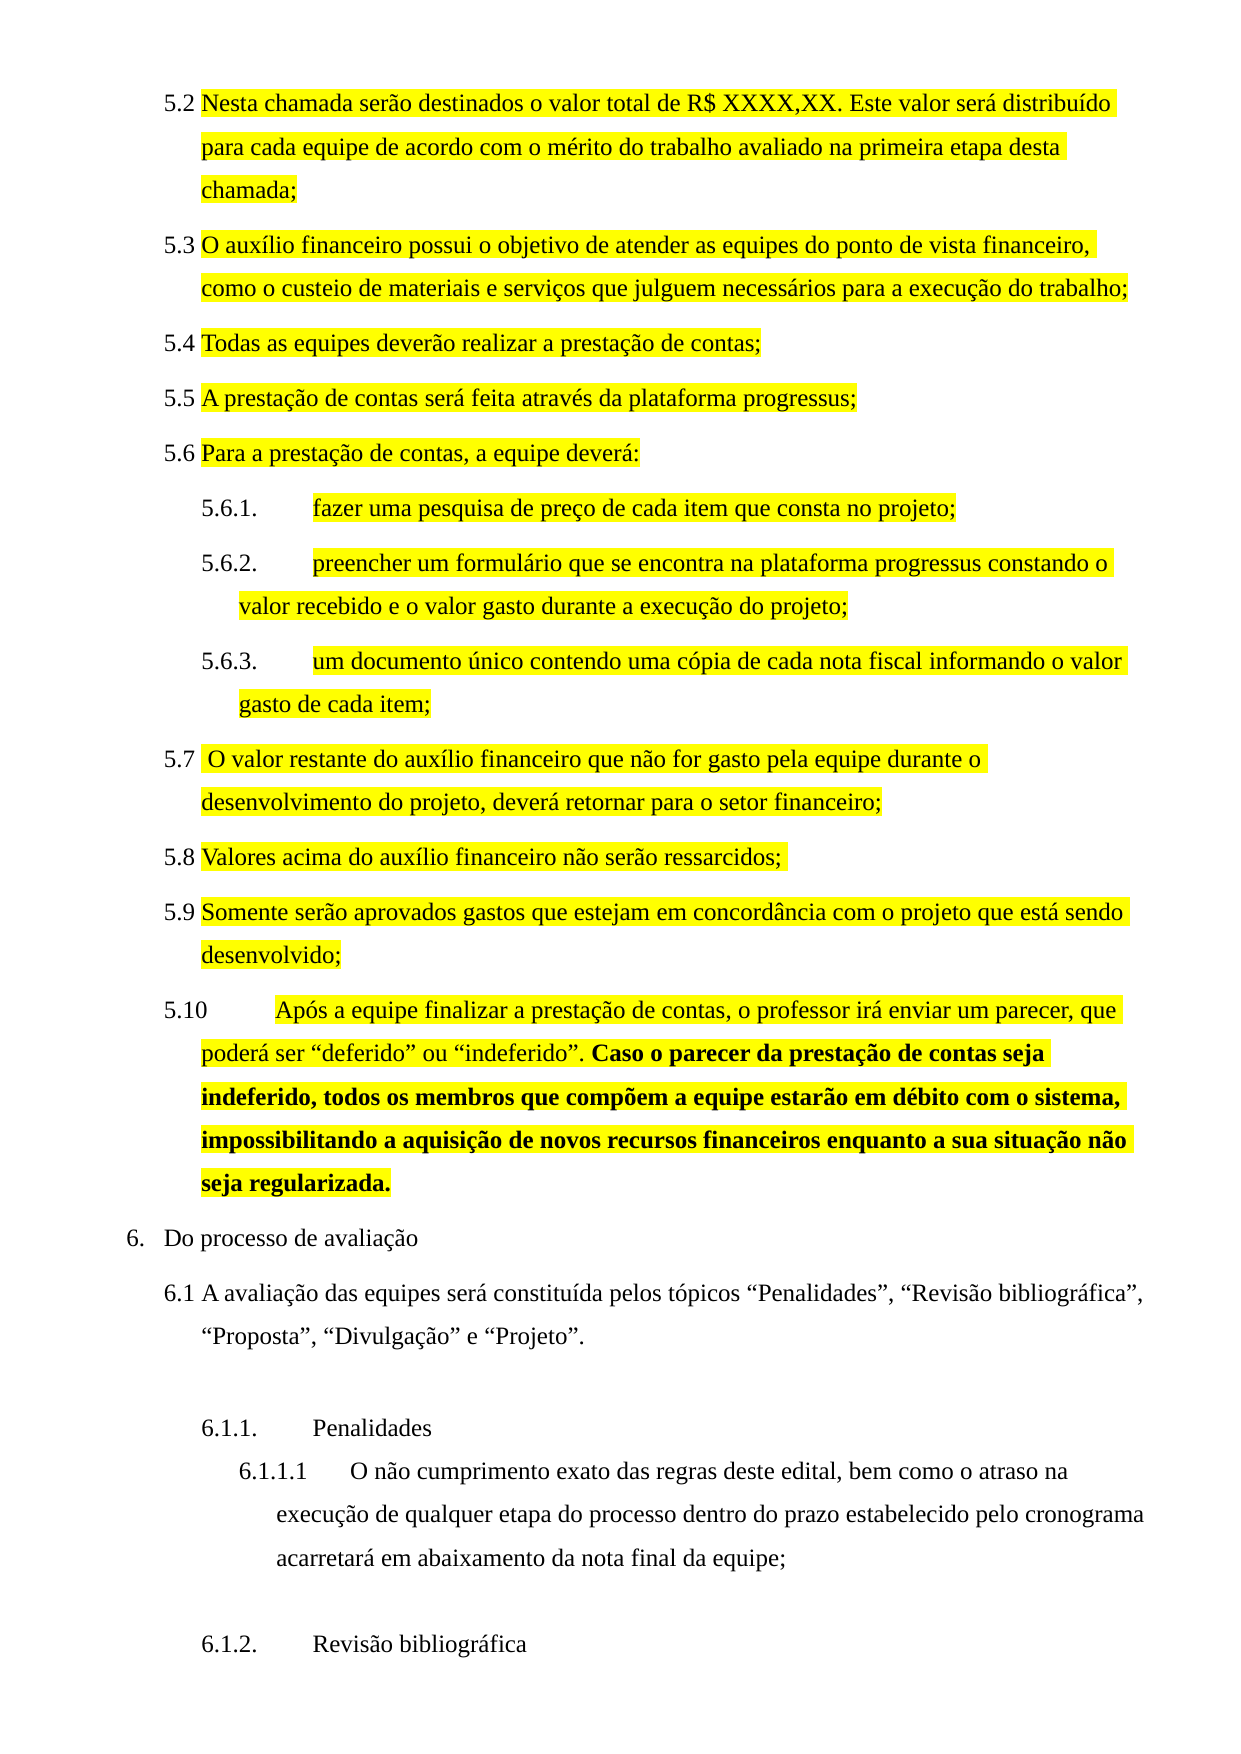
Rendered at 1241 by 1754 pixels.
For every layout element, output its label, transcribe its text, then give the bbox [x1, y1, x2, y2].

list O não cumprimento exato das regras deste edital, bem como o atraso na execução de qualquer etapa do processo dentro do prazo estabelecido pelo cronograma acarretará em abaixamento da nota final da equipe; [238, 1456, 1152, 1571]
list O auxílio financeiro possui o objetivo de atender as equipes do ponto de vista financeiro, como o custeio de materiais e serviços que julguem necessários para a execução do trabalho; [163, 230, 1152, 302]
list Penalidades [201, 1413, 1152, 1442]
list Valores acima do auxílio financeiro não serão ressarcidos; [163, 842, 1152, 871]
list preencher um formulário que se encontra na plataforma progressus constando o valor recebido e o valor gasto durante a execução do projeto; [201, 548, 1152, 620]
list O valor restante do auxílio financeiro que não for gasto pela equipe durante o desenvolvimento do projeto, deverá retornar para o setor financeiro; [163, 744, 1152, 816]
list A prestação de contas será feita através da plataforma progressus; [163, 383, 1152, 412]
list fazer uma pesquisa de preço de cada item que consta no projeto; [201, 493, 1152, 522]
list Todas as equipes deverão realizar a prestação de contas; [163, 328, 1152, 357]
list Do processo de avaliação [126, 1223, 1152, 1252]
list um documento único contendo uma cópia de cada nota fiscal informando o valor gasto de cada item; [201, 646, 1152, 718]
list A avaliação das equipes será constituída pelos tópicos “Penalidades”, “Revisão bibliográfica”, “Proposta”, “Divulgação” e “Projeto”. [163, 1278, 1152, 1350]
list Somente serão aprovados gastos que estejam em concordância com o projeto que está sendo desenvolvido; [163, 897, 1152, 969]
list Para a prestação de contas, a equipe deverá: [163, 438, 1152, 467]
list Revisão bibliográfica [201, 1629, 1152, 1658]
list Nesta chamada serão destinados o valor total de R$ XXXX,XX. Este valor será distribuído para cada equipe de acordo com o mérito do trabalho avaliado na primeira etapa desta chamada; [163, 88, 1152, 203]
list Após a equipe finalizar a prestação de contas, o professor irá enviar um parecer, que poderá ser “deferido” ou “indeferido”. Caso o parecer da prestação de contas seja indeferido, todos os membros que compõem a equipe estarão em débito com o sistema, impossibilitando a aquisição de novos recursos financeiros enquanto a sua situação não seja regularizada. [163, 995, 1152, 1197]
